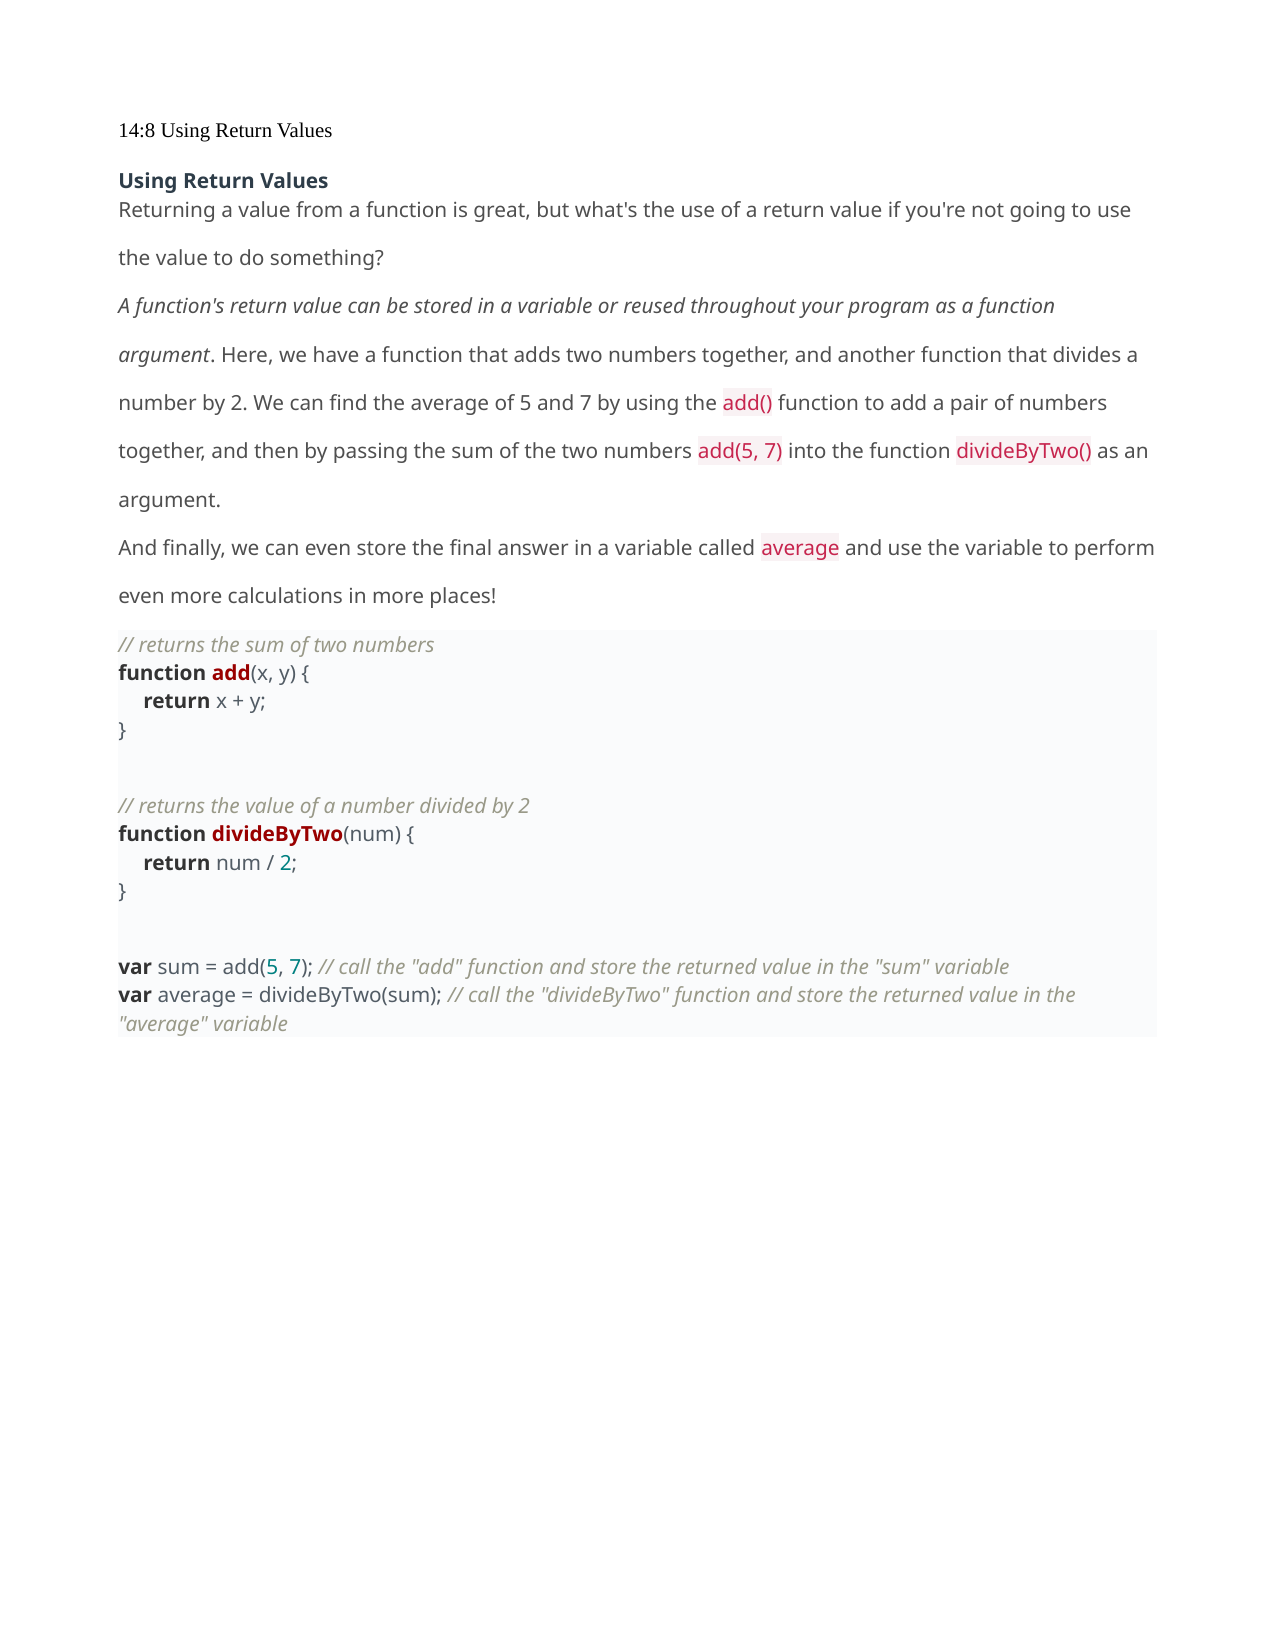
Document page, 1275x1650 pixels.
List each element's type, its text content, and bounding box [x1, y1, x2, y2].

text // returns the sum of two numbers [118, 630, 1157, 658]
text } [118, 715, 1157, 743]
text var average = divideByTwo(sum); // call the "divideByTwo" function and store the returned value in the "average" variable [118, 980, 1157, 1037]
text A function's return value can be stored in a variable or reused throughout your program as a function argument. Here, we have a function that adds two numbers together, and another function that divides a number by 2. We can find the average of 5 and 7 by using the add() function to add a pair of numbers together, and then by passing the sum of the two numbers add(5, 7) into the function divideByTwo() as an argument. [118, 291, 1157, 513]
text return num / 2; [118, 848, 1157, 876]
text And finally, we can even store the final answer in a variable called average and use the variable to perform even more calculations in more places! [118, 533, 1157, 610]
text function divideByTwo(num) { [118, 819, 1157, 848]
text // returns the value of a number divided by 2 [118, 791, 1157, 819]
text Returning a value from a function is great, but what's the use of a return value if you're not going to use the value to do something? [118, 195, 1157, 271]
text function add(x, y) { [118, 658, 1157, 687]
text 14:8 Using Return Values [118, 118, 1157, 142]
text } [118, 876, 1157, 905]
text var sum = add(5, 7); // call the "add" function and store the returned value in the "sum" variable [118, 952, 1157, 980]
subtitle Using Return Values [118, 166, 1157, 195]
text return x + y; [118, 687, 1157, 715]
